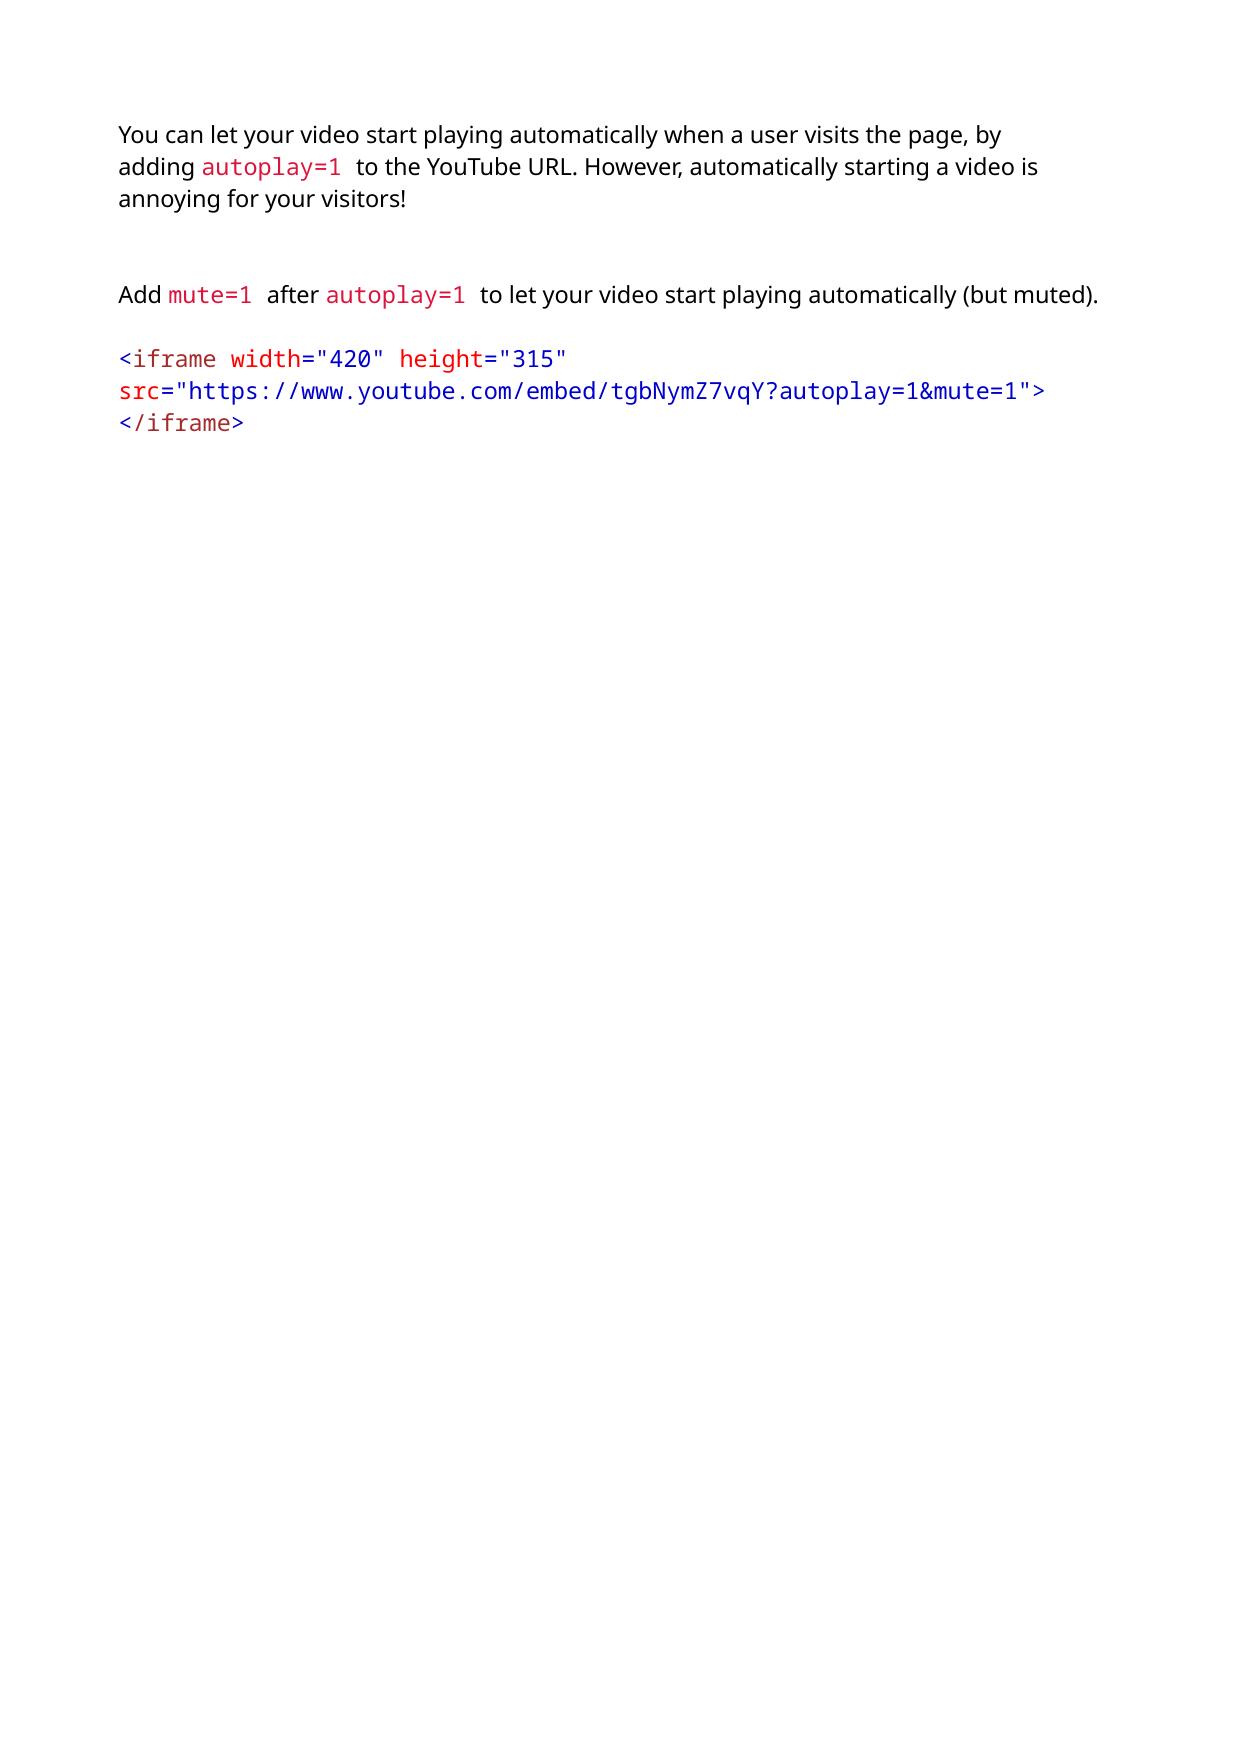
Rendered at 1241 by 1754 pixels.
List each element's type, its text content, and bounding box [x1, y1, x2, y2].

text You can let your video start playing automatically when a user visits the page, by adding autoplay=1 to the YouTube URL. However, automatically starting a video is annoying for your visitors! [118, 118, 1122, 214]
text <iframe width="420" height="315" src="https://www.youtube.com/embed/tgbNymZ7vqY?autoplay=1&mute=1"> </iframe> [118, 342, 1122, 438]
text Add mute=1 after autoplay=1 to let your video start playing automatically (but muted). [118, 278, 1122, 310]
